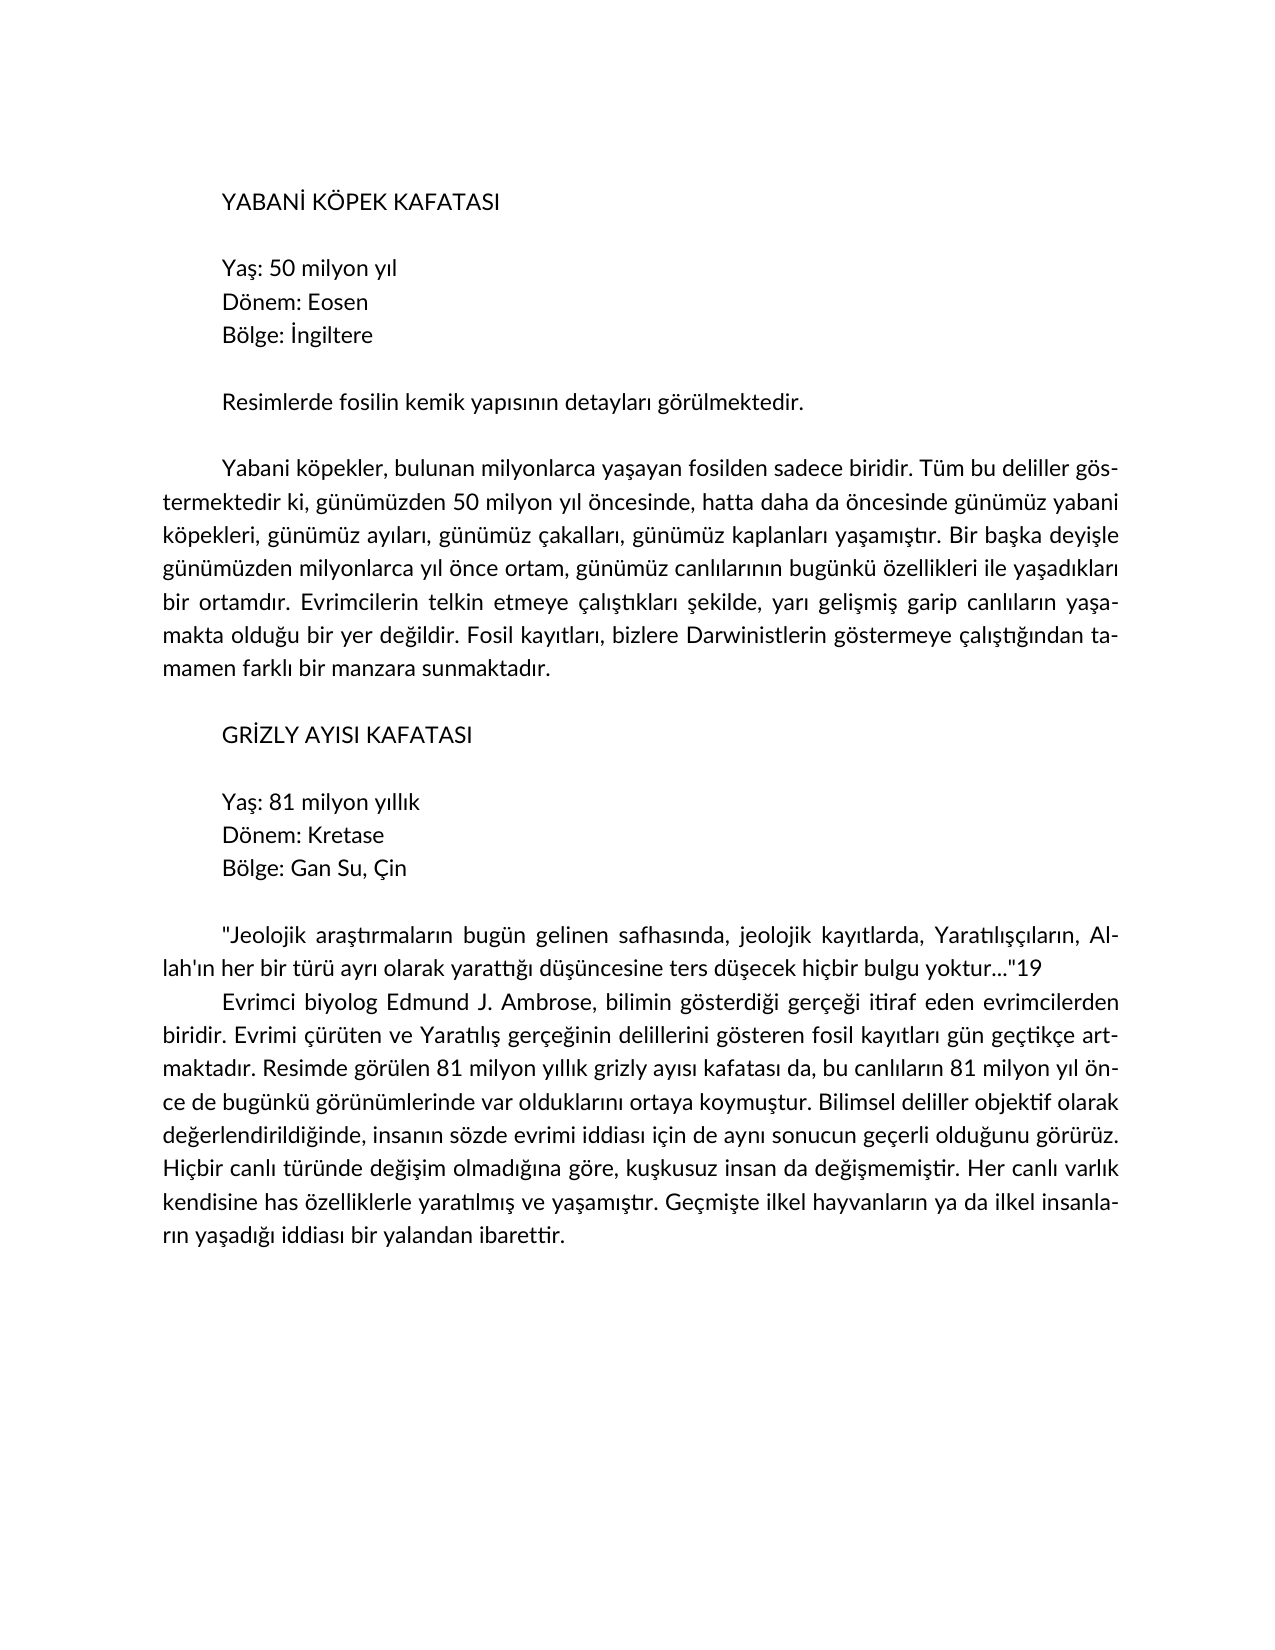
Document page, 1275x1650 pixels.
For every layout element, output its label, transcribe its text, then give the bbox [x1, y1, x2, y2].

text Yaş: 81 mil­yon yıl­lık [162, 783, 1119, 817]
text "Je­olo­jik araş­tır­ma­la­rın bu­gün ge­li­nen saf­ha­sın­da, je­olo­jik ka­yıt­lar­da, Ya­ra­tı­lış­çı­la­rın, Al­lah'ın her bir tü­rü ay­rı ola­rak ya­rat­tı­ğı dü­şün­ce­si­ne ters dü­şe­cek hiç­bir bul­gu yok­tur..."19 [162, 917, 1119, 983]
text Yaş: 50 mil­yon yıl [162, 250, 1119, 283]
text GRİZLY AYI­SI KA­FA­TA­SI [162, 717, 1119, 750]
text Bölge: İngiltere [162, 317, 1119, 350]
text Re­sim­ler­de fo­si­lin ke­mik ya­pı­sı­nın de­tay­la­rı gö­rül­mek­te­dir. [162, 383, 1119, 417]
text Böl­ge: Gan Su, Çin [162, 850, 1119, 883]
text YABANİ KÖPEK KAFATASI [162, 183, 1119, 217]
text Ev­rim­ci bi­yo­log Ed­mund J. Am­bro­se, bi­li­min gös­ter­di­ği ger­çe­ği iti­raf eden ev­rim­ci­ler­den bi­ri­dir. Ev­ri­mi çü­rü­ten ve Ya­ra­tı­lış ger­çe­ği­nin de­lil­le­ri­ni gös­te­ren fo­sil ka­yıt­la­rı gün geç­tik­çe art­mak­ta­dır. Re­sim­de gö­rü­len 81 mil­yon yıl­lık grizly ayı­sı ka­fa­ta­sı da, bu can­lı­la­rın 81 mil­yon yıl ön­ce de bu­gün­kü gö­rü­nüm­le­rin­de var ol­duk­la­rı­nı or­ta­ya koy­muş­tur. Bi­lim­sel de­lil­ler ob­jek­tif ola­rak de­ğer­len­di­ril­di­ğin­de, in­sa­nın söz­de ev­ri­mi id­dia­sı için de ay­nı so­nu­cun ge­çer­li ol­du­ğu­nu gö­rü­rüz. Hiç­bir can­lı tü­rün­de de­ği­şim ol­ma­dı­ğı­na gö­re, kuş­ku­suz in­san da de­ğiş­me­miş­tir. Her can­lı var­lık ken­di­si­ne has özel­lik­ler­le ya­ra­tıl­mış ve ya­şa­mış­tır. Geç­miş­te il­kel hay­van­la­rın ya da il­kel in­san­la­rın ya­şa­dı­ğı id­dia­sı bir ya­lan­dan iba­ret­tir. [162, 983, 1119, 1250]
text Dönem: Eosen [162, 283, 1119, 317]
text Ya­ba­ni kö­pek­ler, bu­lu­nan mil­yon­lar­ca ya­şa­yan fo­sil­den sa­de­ce bi­ri­dir. Tüm bu de­lil­ler gös­ter­mek­te­dir ki, gü­nü­müz­den 50 mil­yon yıl ön­ce­sin­de, hat­ta da­ha da ön­ce­sin­de gü­nü­müz ya­ba­ni kö­pek­le­ri, gü­nü­müz ayı­la­rı, gü­nü­müz ça­kal­la­rı, gü­nü­müz kap­lan­la­rı ya­şa­mış­tır. Bir baş­ka de­yiş­le gü­nü­müz­den mil­yon­lar­ca yıl ön­ce or­tam, gü­nü­müz can­lı­la­rı­nın bu­gün­kü özel­lik­le­ri ile ya­şa­dık­la­rı bir or­tam­dır. Ev­rim­ci­le­rin tel­kin et­me­ye ça­lış­tık­la­rı şe­kil­de, ya­rı ge­liş­miş ga­rip can­lı­la­rın ya­şa­mak­ta ol­du­ğu bir yer de­ğil­dir. Fo­sil ka­yıt­la­rı, biz­le­re Dar­wi­nist­le­rin gös­ter­me­ye ça­lış­tı­ğın­dan ta­ma­men fark­lı bir man­za­ra sun­mak­ta­dır. [162, 450, 1119, 683]
text Dö­nem: Kre­ta­se [162, 817, 1119, 850]
